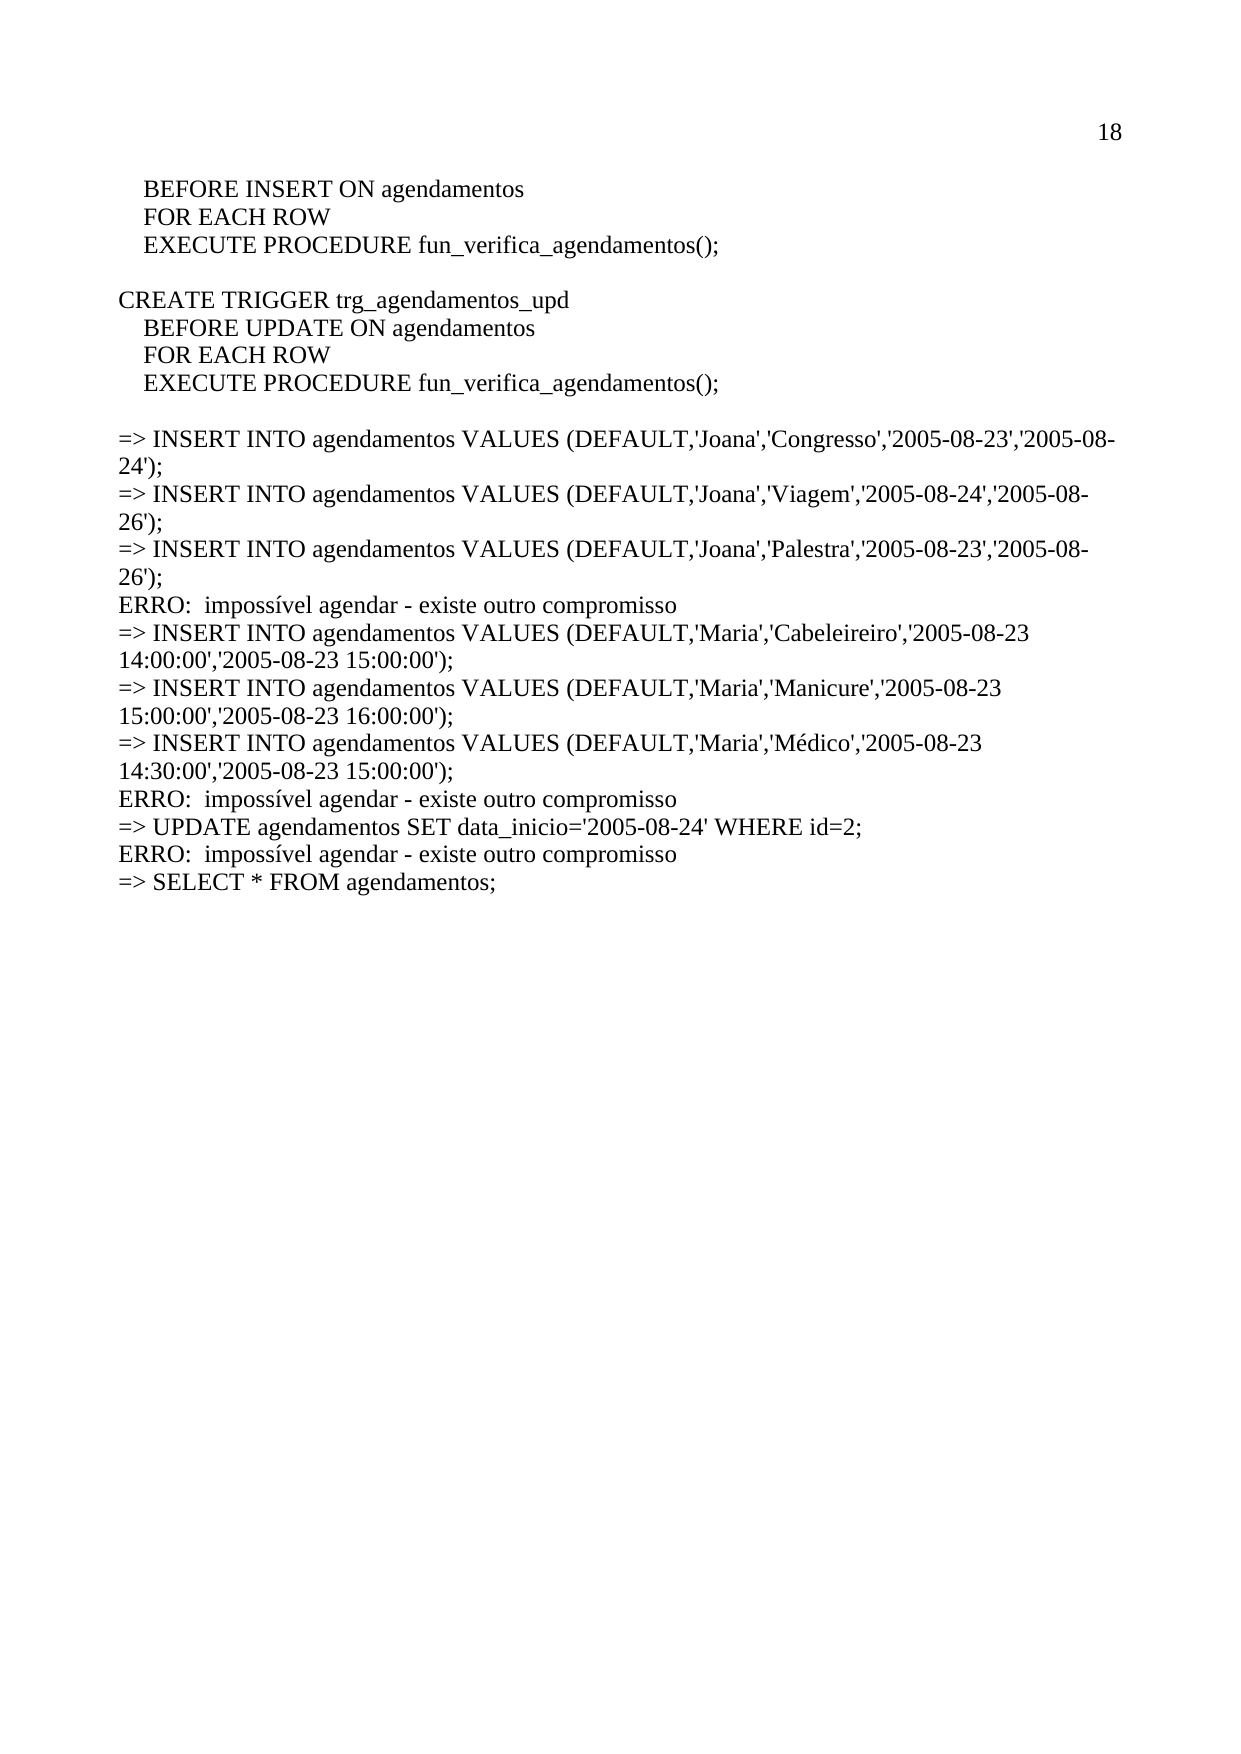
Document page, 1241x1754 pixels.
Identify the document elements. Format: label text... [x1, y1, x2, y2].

text => INSERT INTO agendamentos VALUES (DEFAULT,'Joana','Palestra','2005-08-23','2005-08-26'); [118, 536, 1122, 591]
text ERRO: impossível agendar - existe outro compromisso [118, 785, 1122, 813]
text => UPDATE agendamentos SET data_inicio='2005-08-24' WHERE id=2; [118, 813, 1122, 840]
text ERRO: impossível agendar - existe outro compromisso [118, 840, 1122, 868]
text FOR EACH ROW [118, 203, 1122, 231]
text => SELECT * FROM agendamentos; [118, 868, 1122, 896]
text EXECUTE PROCEDURE fun_verifica_agendamentos(); [118, 369, 1122, 397]
text => INSERT INTO agendamentos VALUES (DEFAULT,'Maria','Médico','2005-08-23 14:30:00','2005-08-23 15:00:00'); [118, 729, 1122, 785]
text CREATE TRIGGER trg_agendamentos_upd [118, 286, 1122, 314]
text BEFORE INSERT ON agendamentos [118, 175, 1122, 203]
text EXECUTE PROCEDURE fun_verifica_agendamentos(); [118, 231, 1122, 258]
text => INSERT INTO agendamentos VALUES (DEFAULT,'Joana','Viagem','2005-08-24','2005-08-26'); [118, 480, 1122, 536]
text => INSERT INTO agendamentos VALUES (DEFAULT,'Maria','Manicure','2005-08-23 15:00:00','2005-08-23 16:00:00'); [118, 674, 1122, 729]
text BEFORE UPDATE ON agendamentos [118, 314, 1122, 342]
text => INSERT INTO agendamentos VALUES (DEFAULT,'Joana','Congresso','2005-08-23','2005-08-24'); [118, 425, 1122, 480]
text FOR EACH ROW [118, 342, 1122, 369]
text ERRO: impossível agendar - existe outro compromisso [118, 591, 1122, 619]
text => INSERT INTO agendamentos VALUES (DEFAULT,'Maria','Cabeleireiro','2005-08-23 14:00:00','2005-08-23 15:00:00'); [118, 619, 1122, 674]
